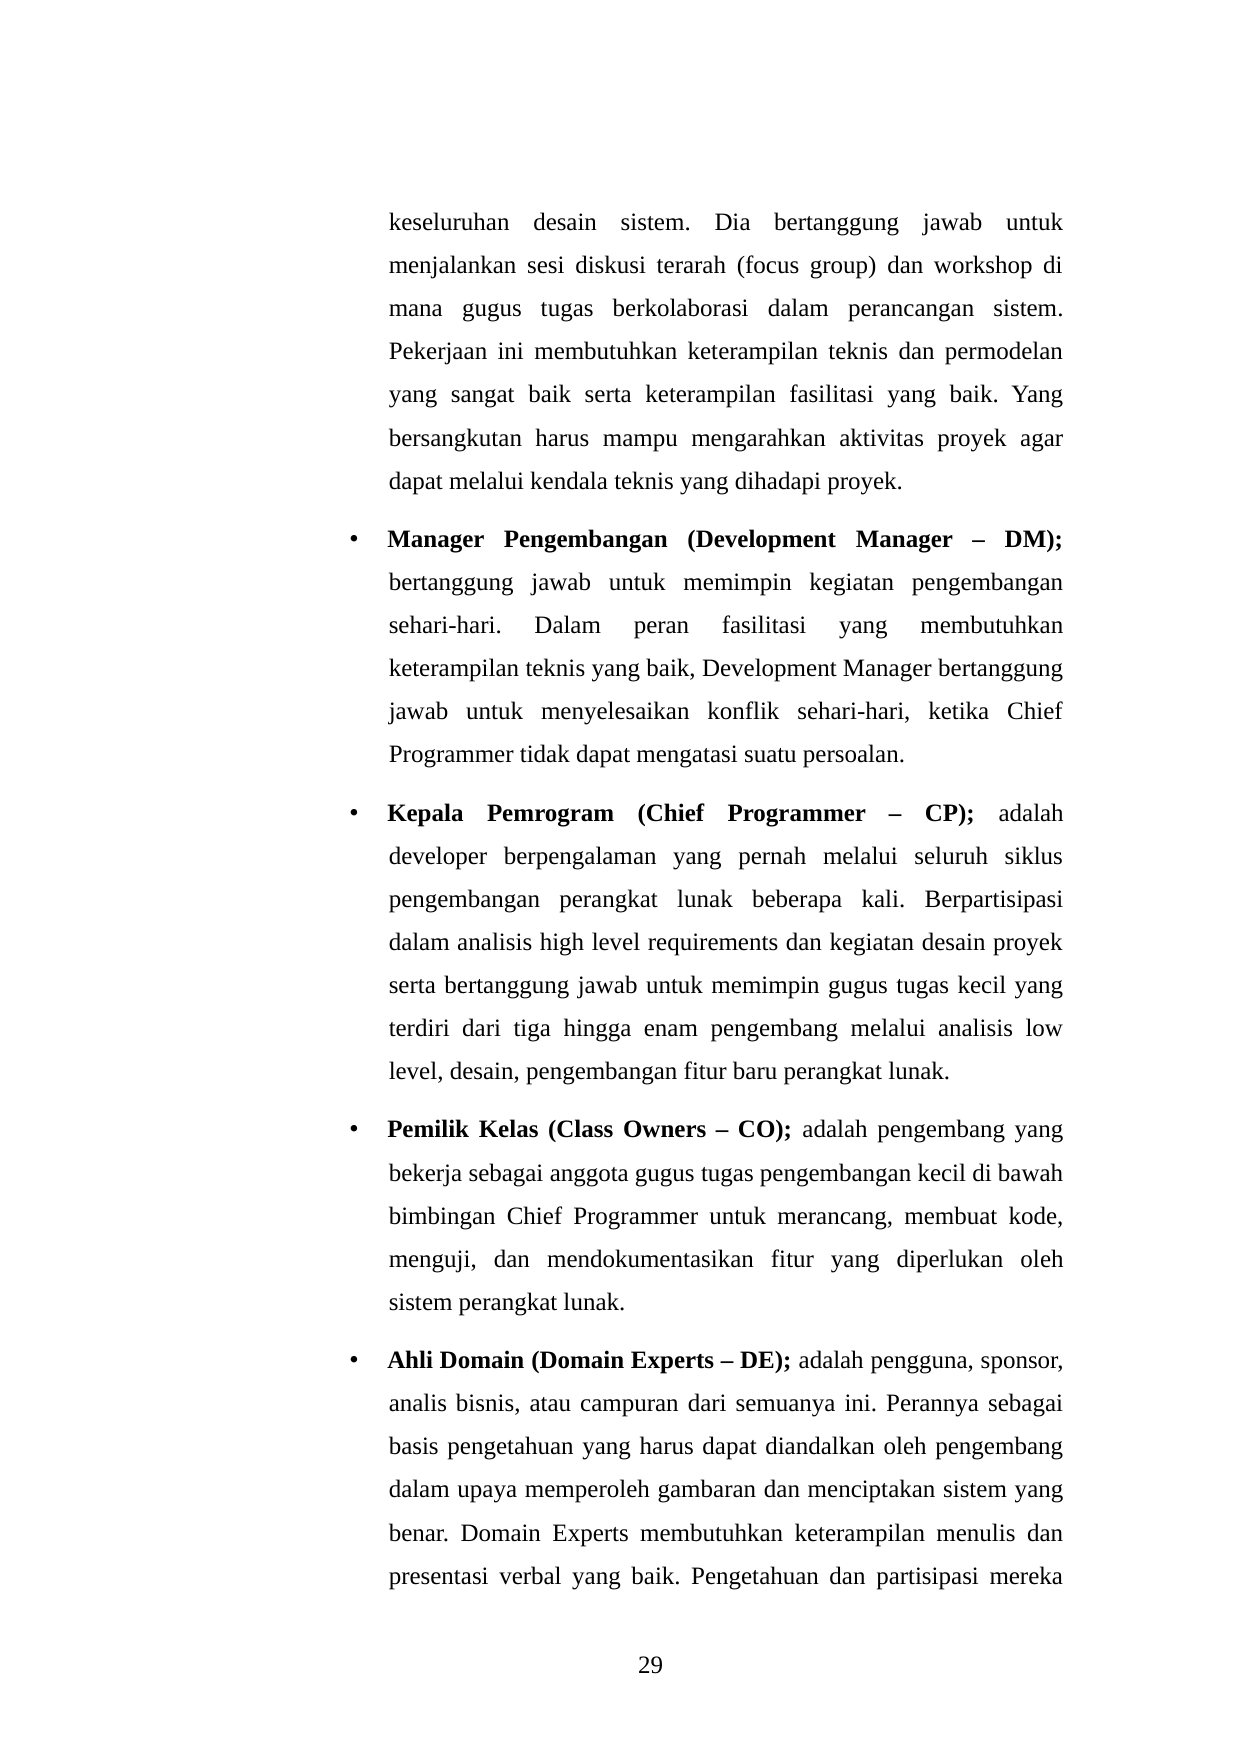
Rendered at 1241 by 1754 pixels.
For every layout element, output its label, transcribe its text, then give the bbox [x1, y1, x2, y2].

list Manager Pengembangan (Development Manager – DM); bertanggung jawab untuk memimpin kegiatan pengembangan sehari-hari. Dalam peran fasilitasi yang membutuhkan keterampilan teknis yang baik, Development Manager bertanggung jawab untuk menyelesaikan konflik sehari-hari, ketika Chief Programmer tidak dapat mengatasi suatu persoalan. [349, 524, 1063, 768]
list Ahli Domain (Domain Experts – DE); adalah pengguna, sponsor, analis bisnis, atau campuran dari semuanya ini. Perannya sebagai basis pengetahuan yang harus dapat diandalkan oleh pengembang dalam upaya memperoleh gambaran dan menciptakan sistem yang benar. Domain Experts membutuhkan keterampilan menulis dan presentasi verbal yang baik. Pengetahuan dan partisipasi mereka [349, 1345, 1063, 1589]
list Pemilik Kelas (Class Owners – CO); adalah pengembang yang bekerja sebagai anggota gugus tugas pengembangan kecil di bawah bimbingan Chief Programmer untuk merancang, membuat kode, menguji, dan mendokumentasikan fitur yang diperlukan oleh sistem perangkat lunak. [349, 1114, 1063, 1316]
list keseluruhan desain sistem. Dia bertanggung jawab untuk menjalankan sesi diskusi terarah (focus group) dan workshop di mana gugus tugas berkolaborasi dalam perancangan sistem. Pekerjaan ini membutuhkan keterampilan teknis dan permodelan yang sangat baik serta keterampilan fasilitasi yang baik. Yang bersangkutan harus mampu mengarahkan aktivitas proyek agar dapat melalui kendala teknis yang dihadapi proyek. [349, 207, 1063, 494]
list Kepala Pemrogram (Chief Programmer – CP); adalah developer berpengalaman yang pernah melalui seluruh siklus pengembangan perangkat lunak beberapa kali. Berpartisipasi dalam analisis high level requirements dan kegiatan desain proyek serta bertanggung jawab untuk memimpin gugus tugas kecil yang terdiri dari tiga hingga enam pengembang melalui analisis low level, desain, pengembangan fitur baru perangkat lunak. [349, 798, 1063, 1085]
